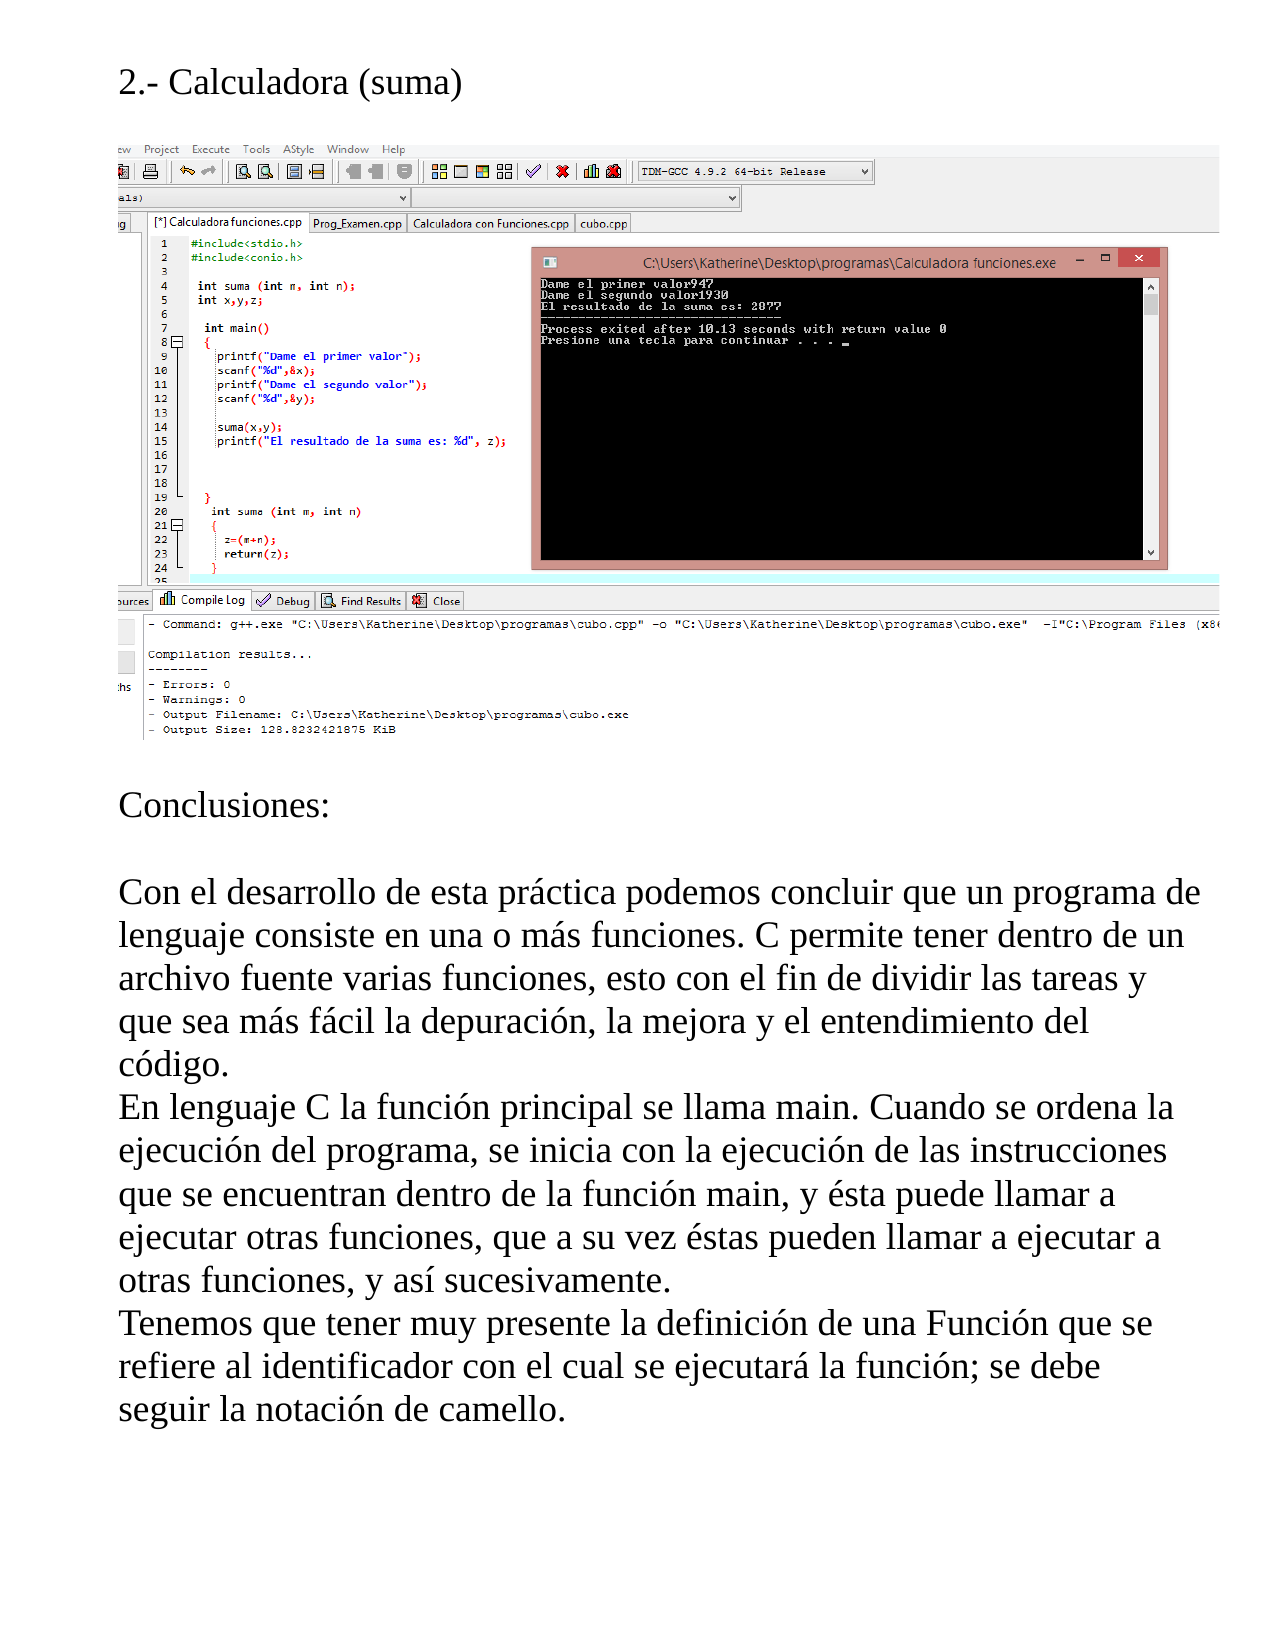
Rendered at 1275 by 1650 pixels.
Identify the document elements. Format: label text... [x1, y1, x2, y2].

text Conclusiones: [118, 783, 1205, 826]
text seguir la notación de camello. [118, 1387, 1205, 1430]
text En lenguaje C la función principal se llama main. Cuando se ordena la ejecución del programa, se inicia con la ejecución de las instrucciones que se encuentran dentro de la función main, y ésta puede llamar a ejecutar otras funciones, que a su vez éstas pueden llamar a ejecutar a otras funciones, y así sucesivamente. [118, 1085, 1205, 1300]
text Tenemos que tener muy presente la definición de una Función que se refiere al identificador con el cual se ejecutará la función; se debe [118, 1300, 1205, 1387]
text 2.- Calculadora (suma) [118, 59, 1205, 102]
text Con el desarrollo de esta práctica podemos concluir que un programa de lenguaje consiste en una o más funciones. C permite tener dentro de un archivo fuente varias funciones, esto con el fin de dividir las tareas y que sea más fácil la depuración, la mejora y el entendimiento del código. [118, 869, 1205, 1085]
